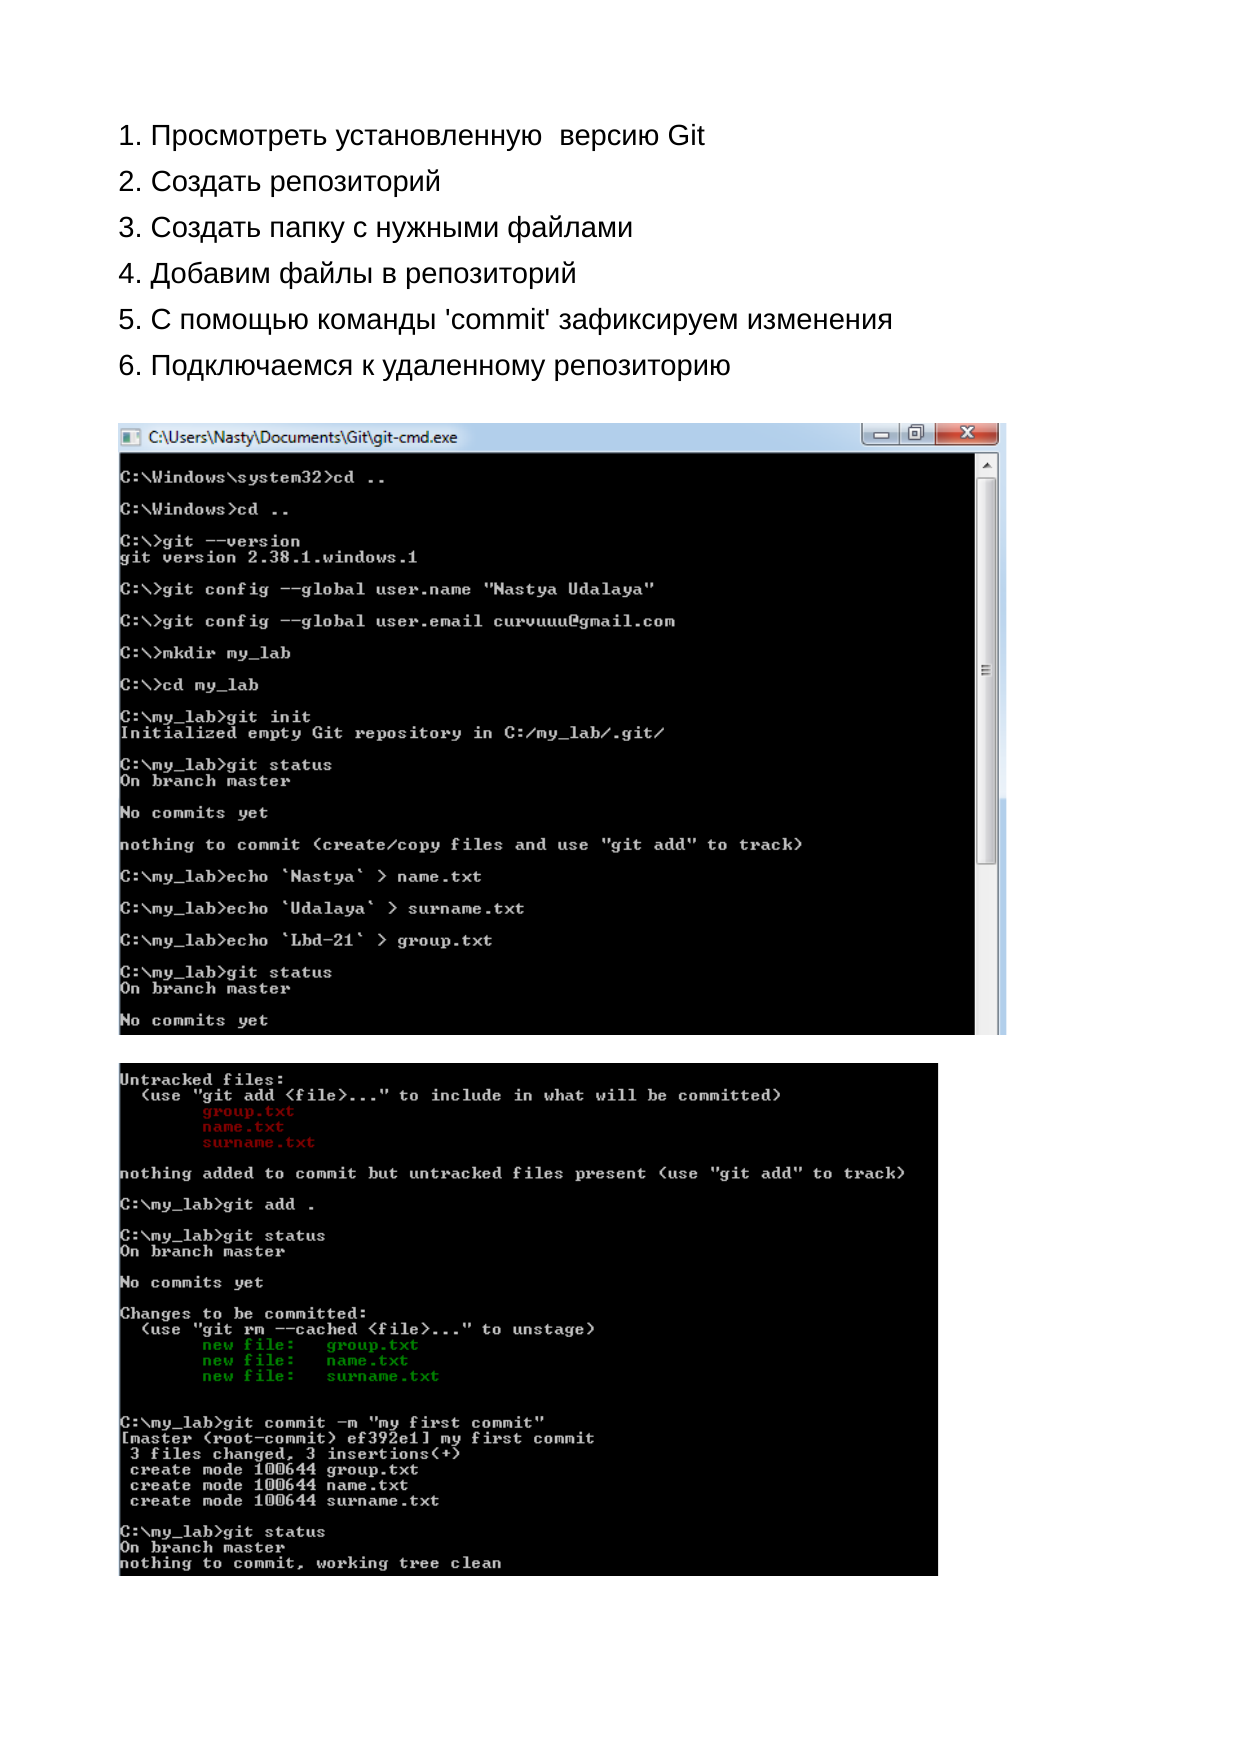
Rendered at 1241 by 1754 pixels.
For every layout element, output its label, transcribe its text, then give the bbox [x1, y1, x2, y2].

text 3. Создать папку с нужными файлами [118, 210, 1122, 244]
text 5. С помощью команды 'commit' зафиксируем изменения [118, 302, 1122, 336]
picture [118, 1063, 939, 1576]
text 1. Просмотреть установленную версию Git [118, 118, 1122, 152]
text 2. Создать репозиторий [118, 164, 1122, 198]
picture [118, 423, 1007, 1035]
text 6. Подключаемся к удаленному репозиторию [118, 348, 1122, 382]
text 4. Добавим файлы в репозиторий [118, 256, 1122, 290]
